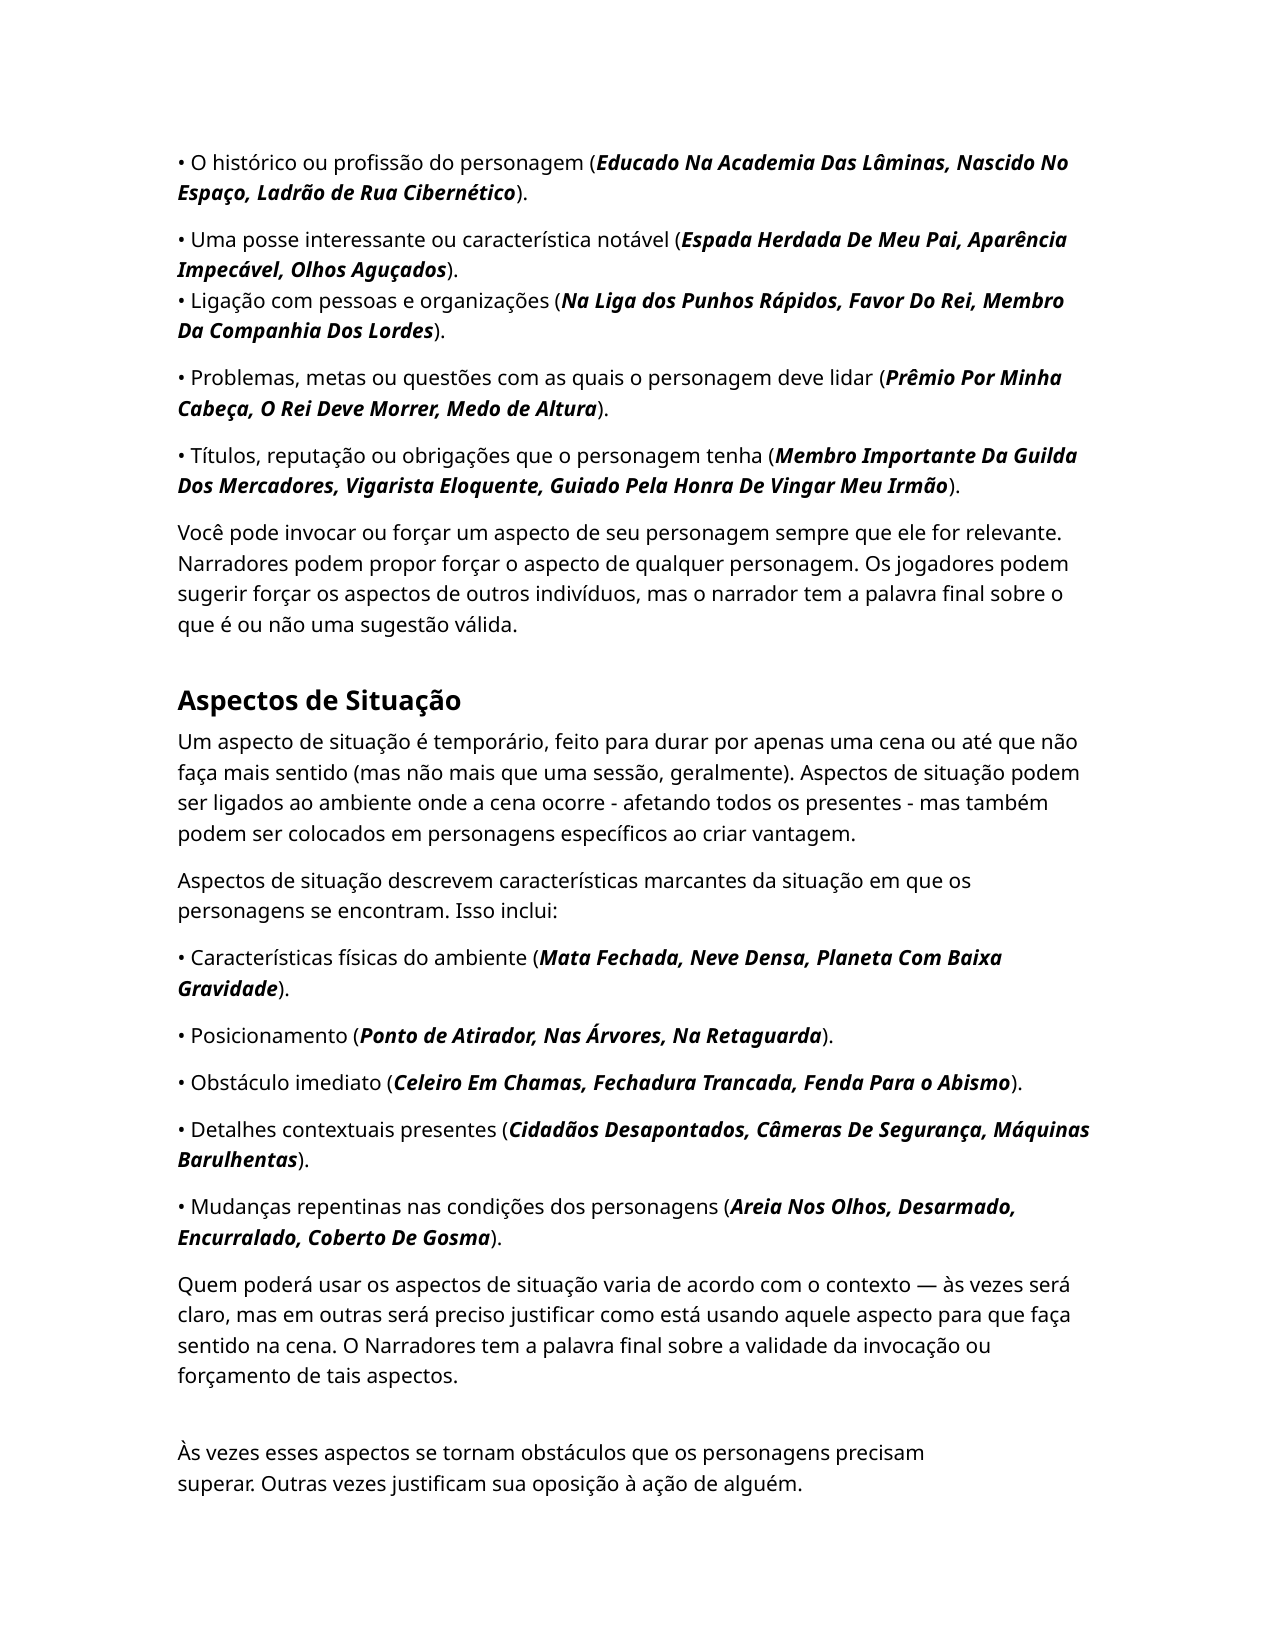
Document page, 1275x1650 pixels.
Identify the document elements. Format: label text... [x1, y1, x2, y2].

text • Características físicas do ambiente (Mata Fechada, Neve Densa, Planeta Com Baixa Gravidade). [177, 943, 1098, 1002]
text Você pode invocar ou forçar um aspecto de seu personagem sempre que ele for relevante. Narradores podem propor forçar o aspecto de qualquer personagem. Os jogadores podem sugerir forçar os aspectos de outros indivíduos, mas o narrador tem a palavra final sobre o que é ou não uma sugestão válida. [177, 518, 1098, 638]
subtitle Aspectos de Situação [177, 682, 1098, 719]
text • O histórico ou profissão do personagem (Educado Na Academia Das Lâminas, Nascido No Espaço, Ladrão de Rua Cibernético). [177, 148, 1098, 206]
text • Detalhes contextuais presentes (Cidadãos Desapontados, Câmeras De Segurança, Máquinas Barulhentas). [177, 1115, 1098, 1174]
text • Posicionamento (Ponto de Atirador, Nas Árvores, Na Retaguarda). [177, 1021, 1098, 1049]
text • Obstáculo imediato (Celeiro Em Chamas, Fechadura Trancada, Fenda Para o Abismo). [177, 1068, 1098, 1096]
text • Uma posse interessante ou característica notável (Espada Herdada De Meu Pai, Aparência Impecável, Olhos Aguçados). • Ligação com pessoas e organizações (Na Liga dos Punhos Rápidos, Favor Do Rei, Membro Da Companhia Dos Lordes). [177, 225, 1098, 345]
text • Mudanças repentinas nas condições dos personagens (Areia Nos Olhos, Desarmado, Encurralado, Coberto De Gosma). [177, 1192, 1098, 1251]
text Um aspecto de situação é temporário, feito para durar por apenas uma cena ou até que não faça mais sentido (mas não mais que uma sessão, geralmente). Aspectos de situação podem ser ligados ao ambiente onde a cena ocorre - afetando todos os presentes - mas também podem ser colocados em personagens específicos ao criar vantagem. [177, 727, 1098, 847]
text Quem poderá usar os aspectos de situação varia de acordo com o contexto — às vezes será claro, mas em outras será preciso justificar como está usando aquele aspecto para que faça sentido na cena. O Narradores tem a palavra final sobre a validade da invocação ou forçamento de tais aspectos. [177, 1270, 1098, 1389]
text Às vezes esses aspectos se tornam obstáculos que os personagens precisam superar. Outras vezes justificam sua oposição à ação de alguém. [177, 1408, 1098, 1497]
text • Problemas, metas ou questões com as quais o personagem deve lidar (Prêmio Por Minha Cabeça, O Rei Deve Morrer, Medo de Altura). [177, 363, 1098, 422]
text • Títulos, reputação ou obrigações que o personagem tenha (Membro Importante Da Guilda Dos Mercadores, Vigarista Eloquente, Guiado Pela Honra De Vingar Meu Irmão). [177, 441, 1098, 500]
text Aspectos de situação descrevem características marcantes da situação em que os personagens se encontram. Isso inclui: [177, 866, 1098, 924]
